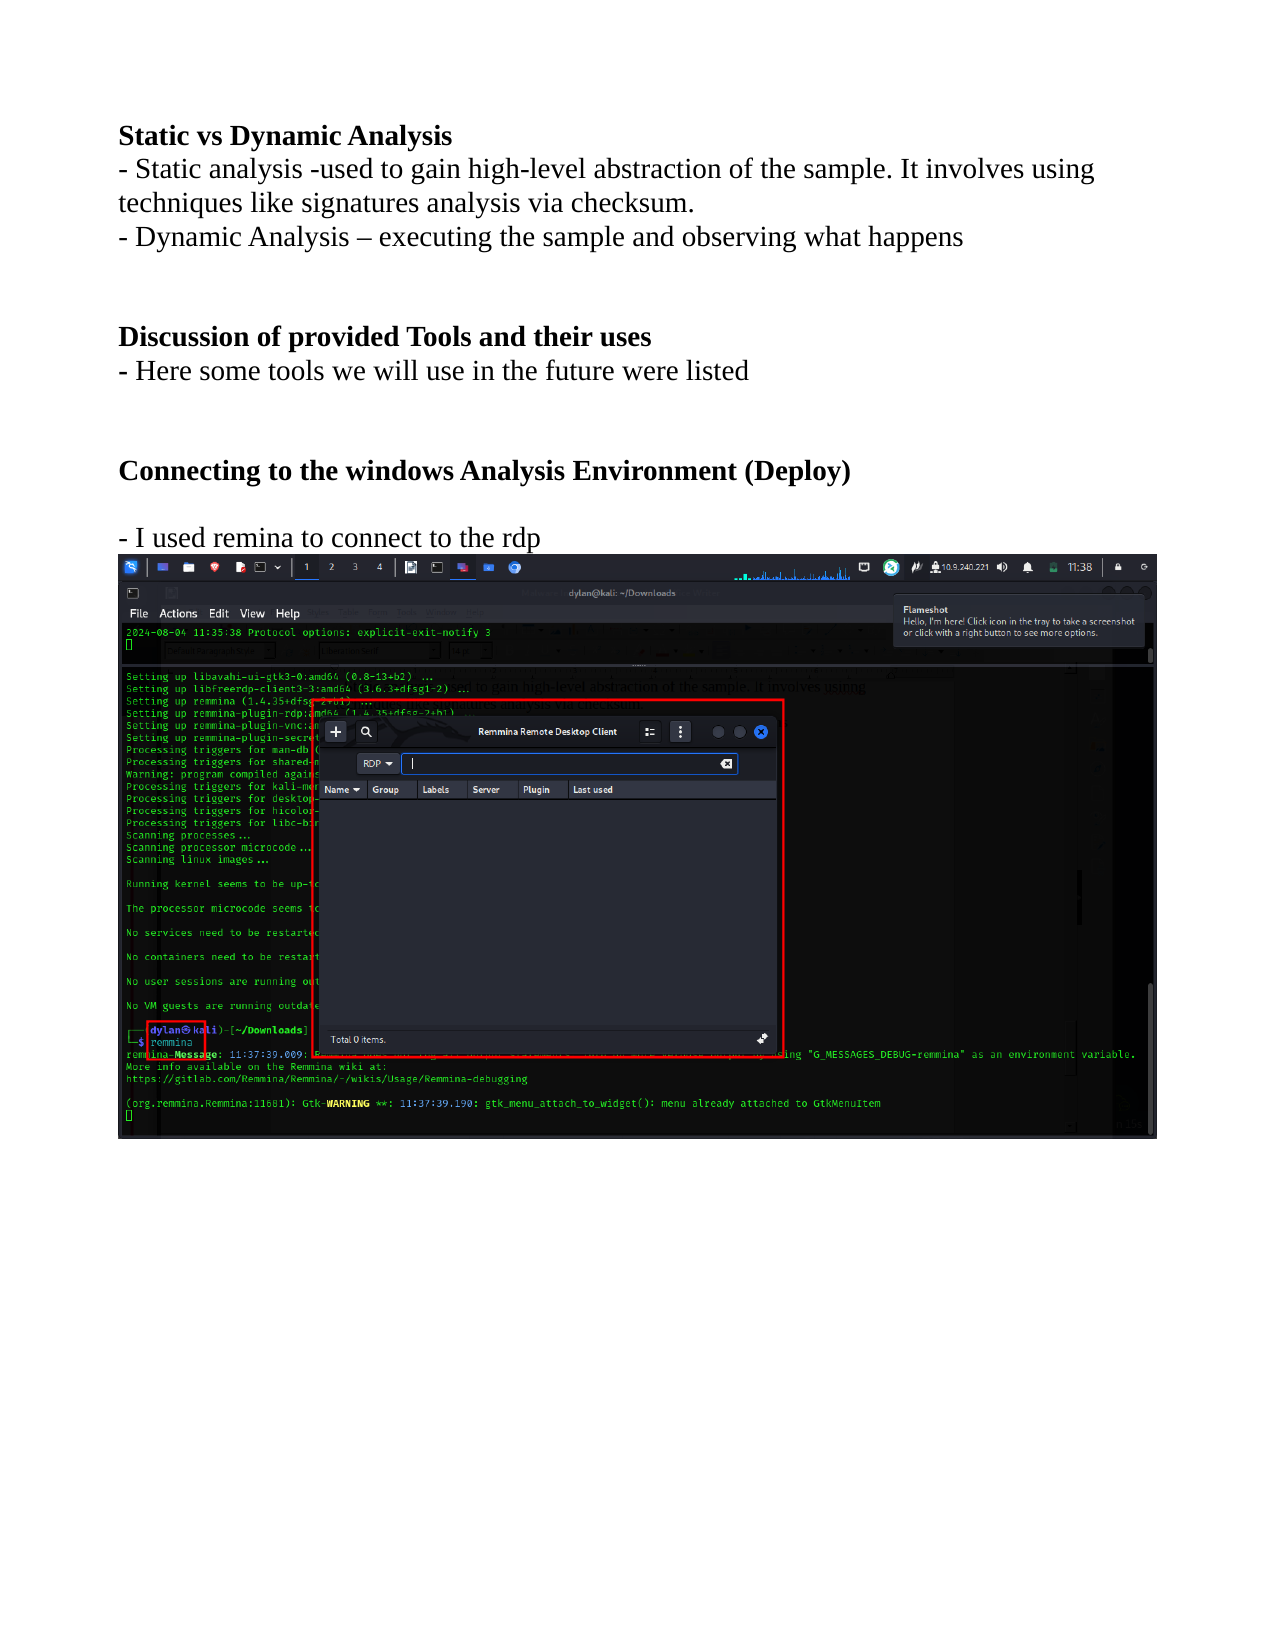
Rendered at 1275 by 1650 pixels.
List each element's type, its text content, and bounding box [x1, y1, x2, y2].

text - Here some tools we will use in the future were listed [118, 353, 1157, 386]
text Discussion of provided Tools and their uses [118, 319, 1157, 353]
text - Dynamic Analysis – executing the sample and observing what happens [118, 219, 1157, 252]
text - I used remina to connect to the rdp [118, 521, 1157, 554]
text - Static analysis -used to gain high-level abstraction of the sample. It involves using techniques like signatures analysis via checksum. [118, 152, 1157, 219]
text Connecting to the windows Analysis Environment (Deploy) [118, 453, 1157, 487]
text Static vs Dynamic Analysis [118, 118, 1157, 152]
picture [118, 554, 1157, 1139]
